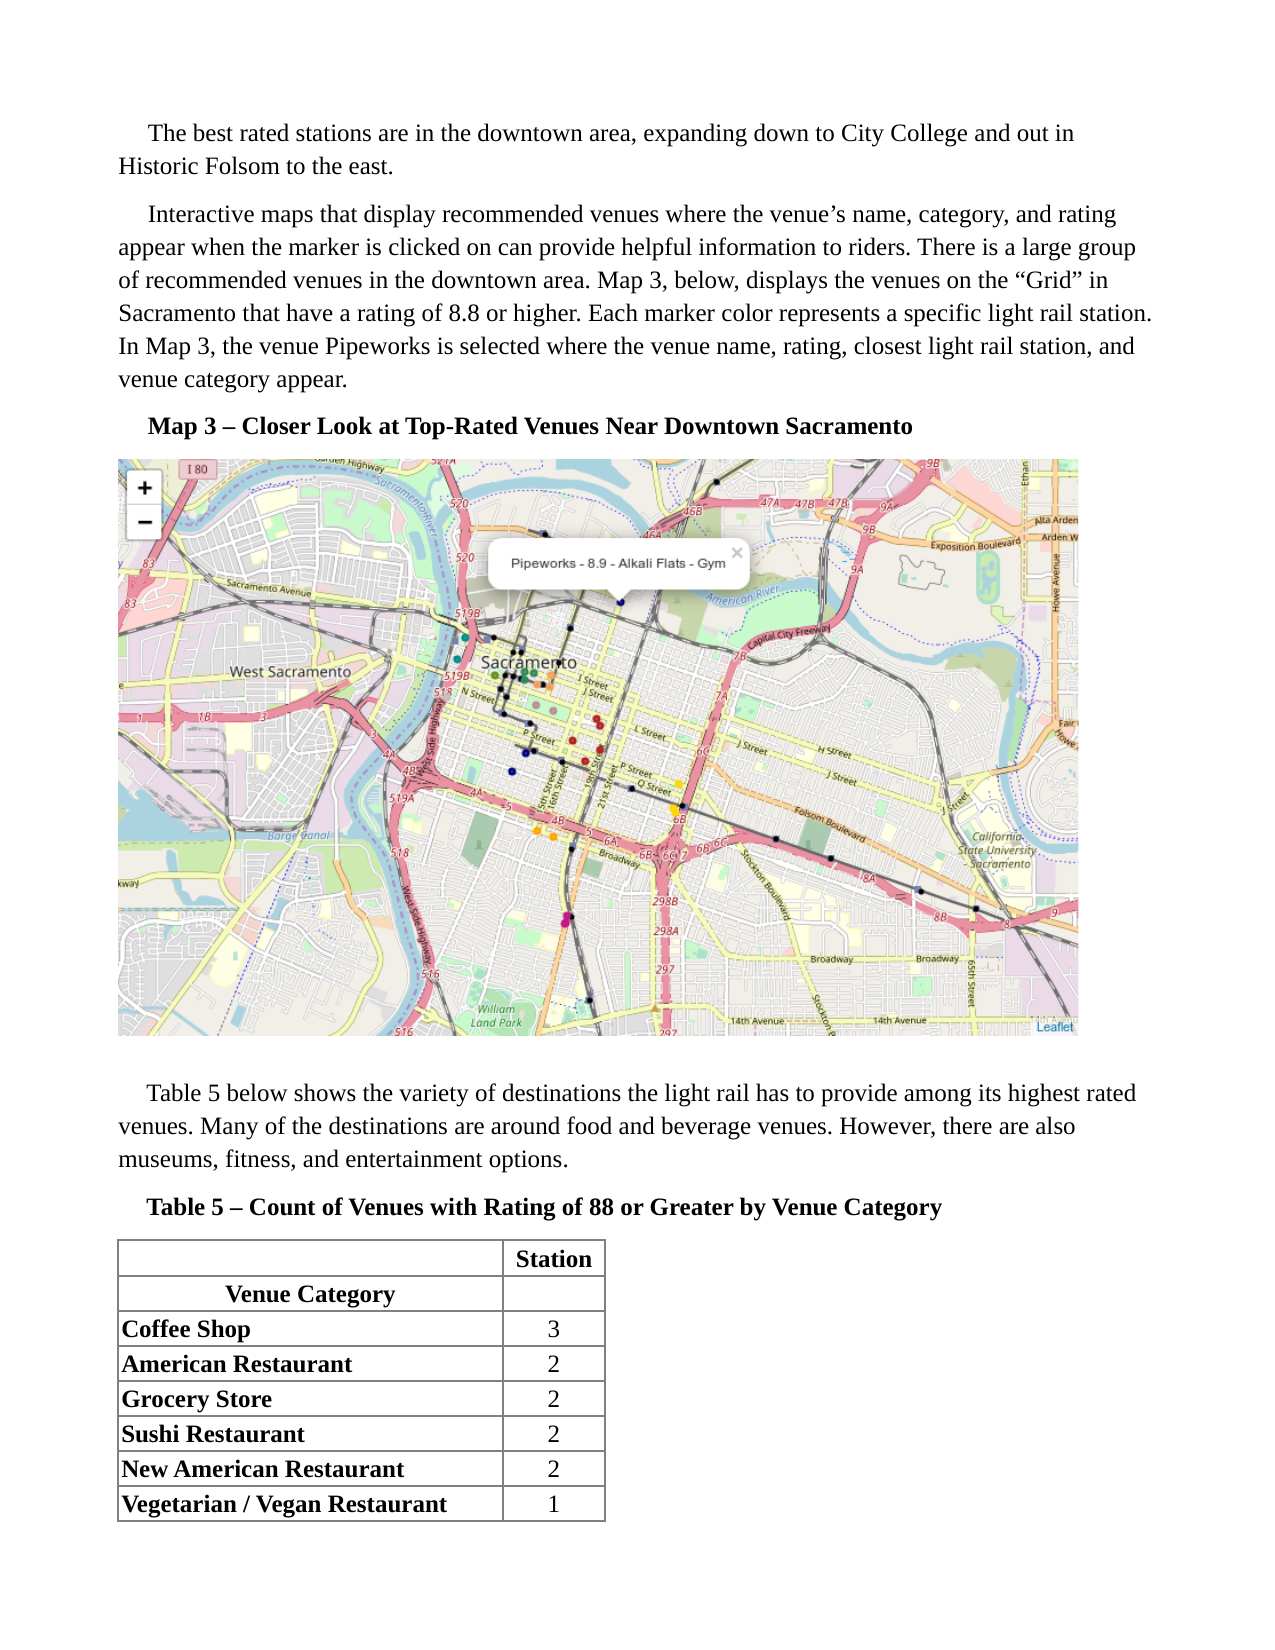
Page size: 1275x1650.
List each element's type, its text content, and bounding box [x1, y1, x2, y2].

table_cell [504, 1277, 604, 1310]
table_cell 2 [504, 1382, 604, 1415]
text Map 3 – Closer Look at Top-Rated Venues Near Downtown Sacramento [118, 411, 1157, 440]
text Table 5 – Count of Venues with Rating of 88 or Greater by Venue Category [118, 1192, 1157, 1220]
table_cell Coffee Shop [119, 1312, 502, 1345]
text Table 5 below shows the variety of destinations the light rail has to provide among its highest rated venues. Many of the destinations are around food and beverage venues. However, there are also museums, fitness, and entertainment options. [118, 1078, 1157, 1173]
table_cell Venue Category [119, 1277, 502, 1310]
picture [118, 459, 1079, 1036]
text Interactive maps that display recommended venues where the venue’s name, category, and rating appear when the marker is clicked on can provide helpful information to riders. There is a large group of recommended venues in the downtown area. Map 3, below, displays the venues on the “Grid” in Sacramento that have a rating of 8.8 or higher. Each marker color represents a specific light rail station. In Map 3, the venue Pipeworks is selected where the venue name, rating, closest light rail station, and venue category appear. [118, 199, 1157, 393]
table_header Station [504, 1241, 604, 1275]
text The best rated stations are in the downtown area, expanding down to City College and out in Historic Folsom to the east. [118, 118, 1157, 180]
table_cell Sushi Restaurant [119, 1417, 502, 1450]
table_cell 3 [504, 1312, 604, 1345]
table_cell New American Restaurant [119, 1452, 502, 1485]
table_cell Vegetarian / Vegan Restaurant [119, 1487, 502, 1520]
table_cell Grocery Store [119, 1382, 502, 1415]
table_cell 1 [504, 1487, 604, 1520]
table_cell 2 [504, 1452, 604, 1485]
table_cell 2 [504, 1417, 604, 1450]
table_cell 2 [504, 1347, 604, 1380]
table_cell American Restaurant [119, 1347, 502, 1380]
table_header [119, 1241, 502, 1275]
